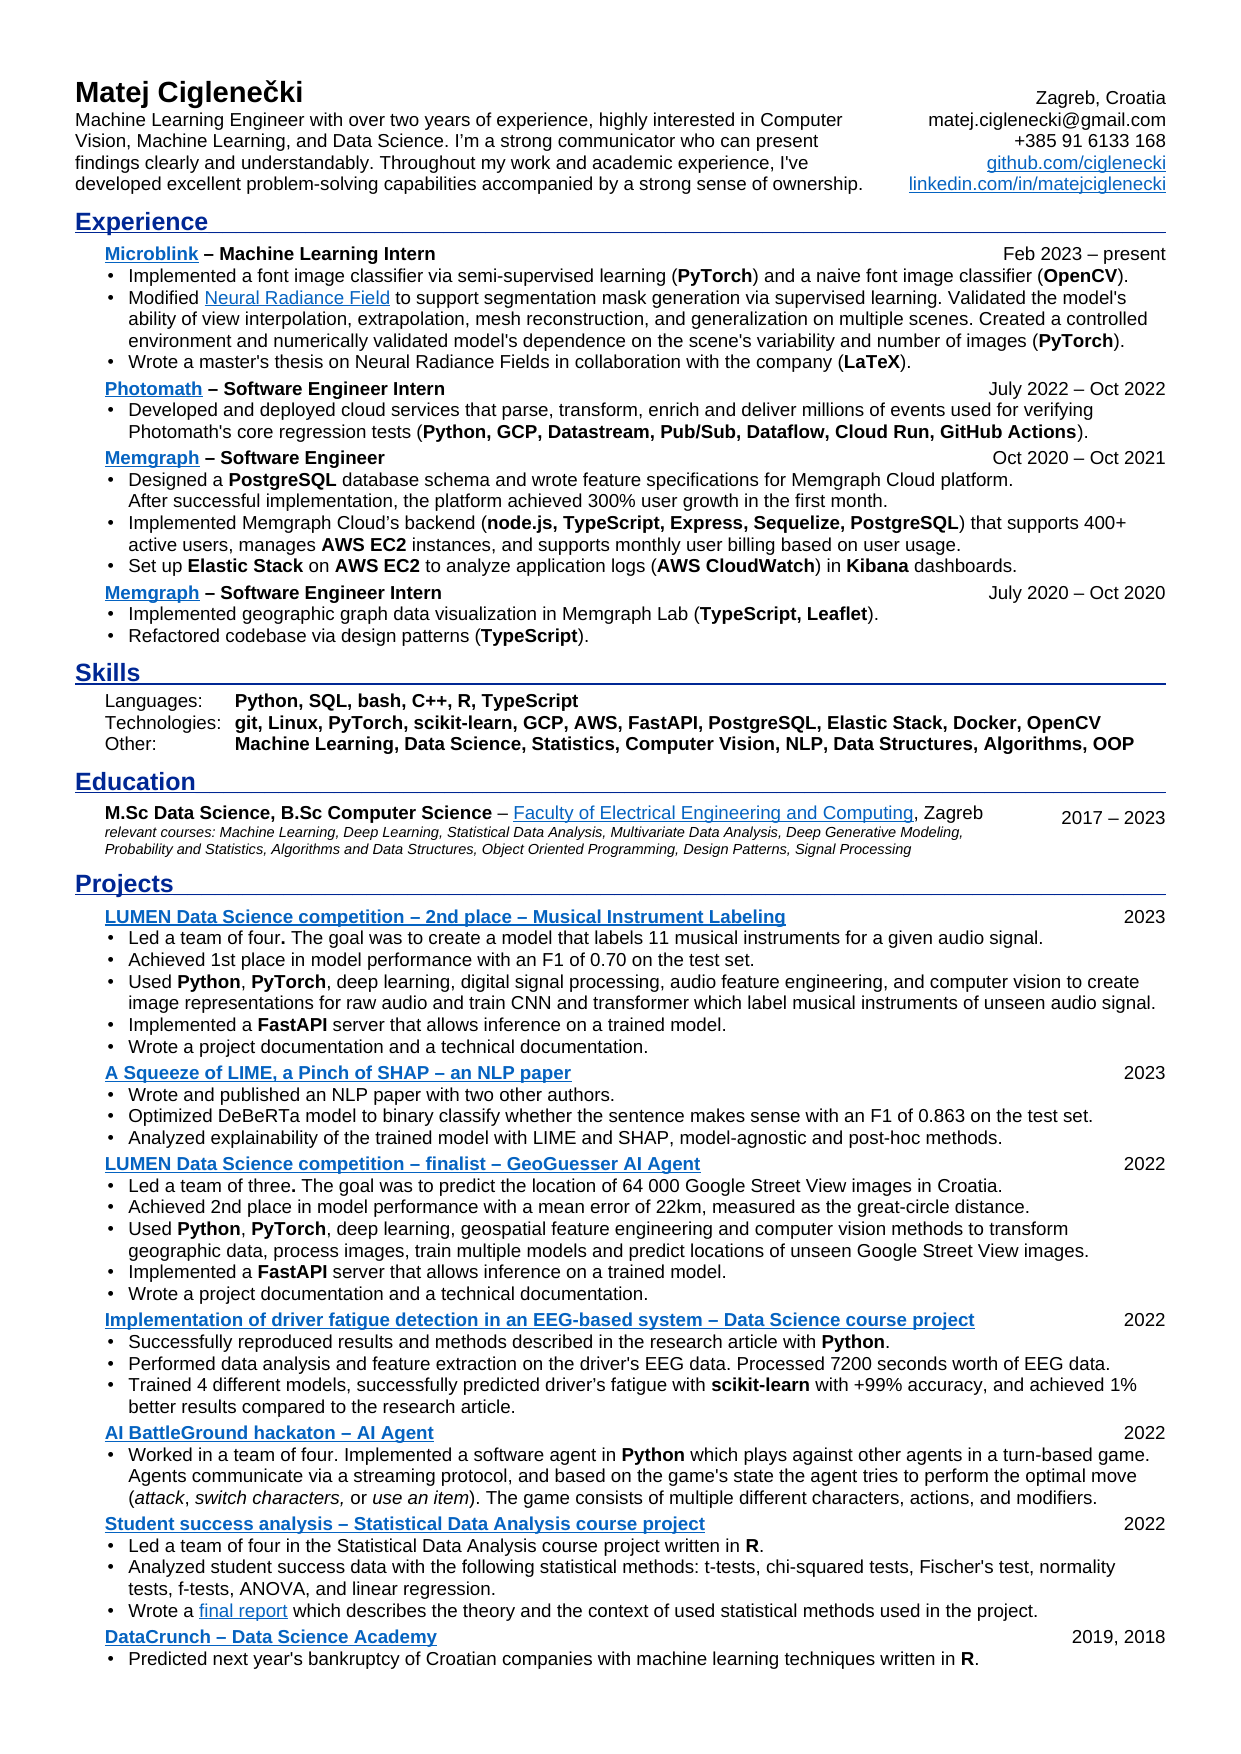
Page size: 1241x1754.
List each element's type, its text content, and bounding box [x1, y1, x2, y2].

table_cell AI BattleGround hackaton – AI Agent [75, 1417, 1025, 1443]
table_header 2017 – 2023 [1055, 799, 1166, 857]
table_header Feb 2023 – present [819, 239, 1166, 265]
table_cell Implemented a font image­ classifier via semi-supervised learning (PyTorch) and a naive font image classifier (OpenCV). Modified Neural Radiance Field to support segmentation mask generation via supervised learning. Validated the model's ability of view interpolation, extrapolation, mesh reconstruction, and generalization on multiple scenes. Created a controlled environment and numerically validated model's dependence on the scene's variability and number of images (PyTorch). Wrote a master's thesis on Neural Radiance Fields in collaboration with the company (LaTeX). [75, 265, 1166, 373]
table_header Matej Ciglenečki Machine Learning Engineer with over two years of experience, highly interested in Computer Vision, Machine Learning, and Data Science. I’m a strong communicator who can present findings clearly and understandably. Throughout my work and academic experience, I've developed excellent problem-solving capabilities accompanied by a strong sense of ownership. [75, 75, 902, 195]
table_cell Predicted next year's bankruptcy of Croatian companies with machine learning techniques written in R. [75, 1648, 1165, 1669]
table_cell Implemented geographic graph data visualization in Memgraph Lab (TypeScript, Leaflet). Refactored codebase via design patterns (TypeScript). [75, 603, 1166, 646]
table_cell 2022 [1025, 1148, 1165, 1174]
table_header Languages: Python, SQL, bash, C++, R, TypeScript Technologies: git, Linux, PyTorch, scikit-learn, GCP, AWS, FastAPI, PostgreSQL, Elastic Stack, Docker, OpenCV Other: Machine Learning, Data Science, Statistics, Computer Vision, NLP, Data Structures, Algorithms, OOP [75, 690, 1166, 755]
table_header 2023 [1025, 901, 1165, 927]
table_header Microblink – Machine Learning Intern [75, 239, 819, 265]
table_cell Memgraph – Software Engineer [75, 443, 819, 469]
table_cell 2023 [1025, 1057, 1165, 1083]
table_header M.Sc Data Science, B.Sc Computer Science – Faculty of Electrical Engineering and Computing, Zagreb relevant courses: Machine Learning, Deep Learning, Statistical Data Analysis, Multivariate Data Analysis, Deep Generative Modeling, Probability and Statistics, Algorithms and Data Structures, Object Oriented Programming, Design Patterns, Signal Processing [75, 799, 1055, 857]
table_header LUMEN Data Science competition – 2nd place – Musical Instrument Labeling [75, 901, 1025, 927]
table_cell Implementation of driver fatigue detection in an EEG-based system – Data Science course project [75, 1305, 1025, 1331]
table_cell Led a team of four. The goal was to create a model that labels 11 musical instruments for a given audio signal. Achieved 1st place in model performance with an F1 of 0.70 on the test set. Used Python, PyTorch, deep learning, digital signal processing, audio feature engineering, and computer vision to create image representations for raw audio and train CNN and transformer which label musical instruments of unseen audio signal. Implemented a FastAPI server that allows inference on a trained model. Wrote a project documentation and a technical documentation. [75, 927, 1165, 1057]
table_cell July 2022 – Oct 2022 [819, 373, 1166, 399]
table_header Zagreb, Croatia matej.ciglenecki@gmail.com +385 91 6133 168 github.com/ciglenecki linkedin.com/in/matejciglenecki [902, 75, 1166, 195]
table_cell A Squeeze of LIME, a Pinch of SHAP – an NLP paper [75, 1057, 1025, 1083]
title Projects [75, 869, 1166, 894]
title Education [75, 767, 1166, 792]
table_cell Student success analysis – Statistical Data Analysis course project [75, 1508, 1025, 1534]
table_cell Developed and deployed cloud services that parse, transform, enrich and deliver millions of events used for verifying Photomath's core regression tests (Python, GCP, Datastream, Pub/Sub, Dataflow, Cloud Run, GitHub Actions). [75, 399, 1166, 442]
table_cell Led a team of three. The goal was to predict the location of 64 000 Google Street View images in Croatia. Achieved 2nd place in model performance with a mean error of 22km, measured as the great-circle distance. Used Python, PyTorch, deep learning, geospatial feature engineering and computer vision methods to transform geographic data, process images, train multiple models and predict locations of unseen Google Street View images. Implemented a FastAPI server that allows inference on a trained model. Wrote a project documentation and a technical documentation. [75, 1175, 1165, 1304]
table_cell Worked in a team of four. Implemented a software agent in Python which plays against other agents in a turn-based game. Agents communicate via a streaming protocol, and based on the game's state the agent tries to perform the optimal move (attack, switch characters, or use an item). The game consists of multiple different characters, actions, and modifiers. [75, 1444, 1165, 1508]
table_cell Memgraph – Software Engineer Intern [75, 577, 819, 603]
table_cell Designed a PostgreSQL database schema and wrote feature specifications for Memgraph Cloud platform. After successful implementation, the platform achieved 300% user growth in the first month. Implemented Memgraph Cloud’s backend (node.js, TypeScript, Express, Sequelize, PostgreSQL) that supports 400+ active users, manages AWS EC2 instances, and supports monthly user billing based on user usage. Set up Elastic Stack on AWS EC2 to analyze application logs (AWS CloudWatch) in Kibana dashboards. [75, 469, 1166, 577]
table_cell July 2020 – Oct 2020 [819, 577, 1166, 603]
table_cell 2022 [1025, 1508, 1165, 1534]
table_cell 2022 [1025, 1417, 1165, 1443]
table_cell Wrote and published an NLP paper with two other authors. Optimized DeBeRTa model to binary classify whether the sentence makes sense with an F1 of 0.863 on the test set. Analyzed explainability of the trained model with LIME and SHAP, model-agnostic and post-hoc methods. [75, 1083, 1165, 1148]
table_cell LUMEN Data Science competition – finalist – GeoGuesser AI Agent [75, 1148, 1025, 1174]
table_cell DataCrunch – Data Science Academy [75, 1621, 1025, 1647]
table_cell Led a team of four in the Statistical Data Analysis course project written in R. Analyzed student success data with the following statistical methods: t-tests, chi-squared tests, Fischer's test, normality tests, f-tests, ANOVA, and linear regression. Wrote a final report which describes the theory and the context of used statistical methods used in the project. [75, 1535, 1165, 1621]
table_cell Successfully reproduced results and methods described in the research article with Python. Performed data analysis and feature extraction on the driver's EEG data. Processed 7200 seconds worth of EEG data. Trained 4 different models, successfully predicted driver’s fatigue with scikit-learn with +99% accuracy, and achieved 1% better results compared to the research article. [75, 1331, 1165, 1417]
table_cell Oct 2020 – Oct 2021 [819, 443, 1166, 469]
table_cell 2022 [1025, 1305, 1165, 1331]
table_cell 2019, 2018 [1025, 1621, 1165, 1647]
table_cell Photomath – Software Engineer Intern [75, 373, 819, 399]
title Skills [75, 658, 1166, 683]
title Experience [75, 207, 1166, 232]
